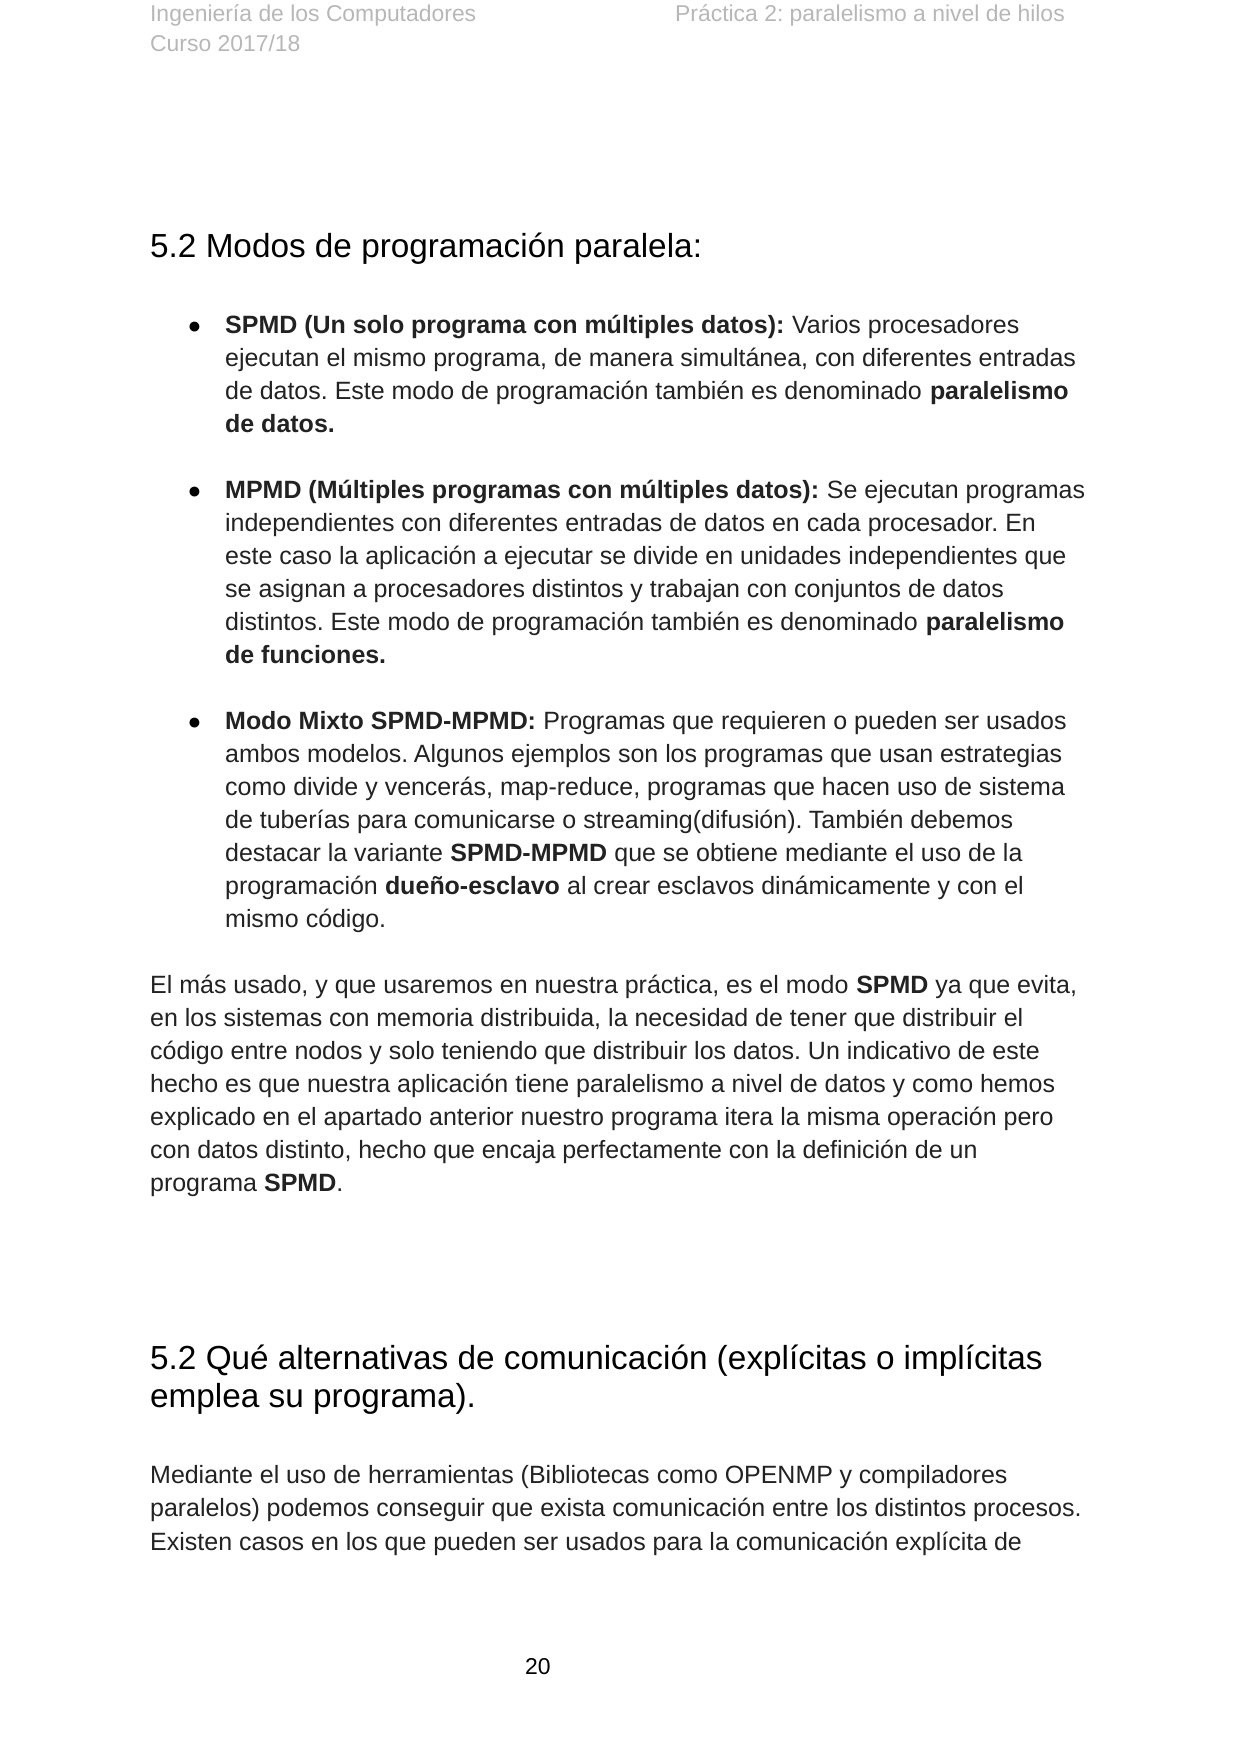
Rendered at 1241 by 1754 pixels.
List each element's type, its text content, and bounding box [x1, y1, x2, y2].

subtitle 5.2 Modos de programación paralela: [150, 226, 1090, 264]
text El más usado, y que usaremos en nuestra práctica, es el modo SPMD ya que evita, en los sistemas con memoria distribuida, la necesidad de tener que distribuir el código entre nodos y solo teniendo que distribuir los datos. Un indicativo de este hecho es que nuestra aplicación tiene paralelismo a nivel de datos y como hemos explicado en el apartado anterior nuestro programa itera la misma operación pero con datos distinto, hecho que encaja perfectamente con la definición de un programa SPMD. [150, 970, 1090, 1197]
list Modo Mixto SPMD-MPMD: Programas que requieren o pueden ser usados ambos modelos. Algunos ejemplos son los programas que usan estrategias como divide y vencerás, map-reduce, programas que hacen uso de sistema de tuberías para comunicarse o streaming(difusión). También debemos destacar la variante SPMD-MPMD que se obtiene mediante el uso de la programación dueño-esclavo al crear esclavos dinámicamente y con el mismo código. [187, 706, 1090, 933]
list SPMD (Un solo programa con múltiples datos): Varios procesadores ejecutan el mismo programa, de manera simultánea, con diferentes entradas de datos. Este modo de programación también es denominado paralelismo de datos. [187, 310, 1090, 438]
subtitle 5.2 Qué alternativas de comunicación (explícitas o implícitas emplea su programa). [150, 1338, 1090, 1415]
list MPMD (Múltiples programas con múltiples datos): Se ejecutan programas independientes con diferentes entradas de datos en cada procesador. En este caso la aplicación a ejecutar se divide en unidades independientes que se asignan a procesadores distintos y trabajan con conjuntos de datos distintos. Este modo de programación también es denominado paralelismo de funciones. [187, 475, 1090, 669]
text Mediante el uso de herramientas (Bibliotecas como OPENMP y compiladores paralelos) podemos conseguir que exista comunicación entre los distintos procesos. Existen casos en los que pueden ser usados para la comunicación explícita de [150, 1460, 1090, 1555]
